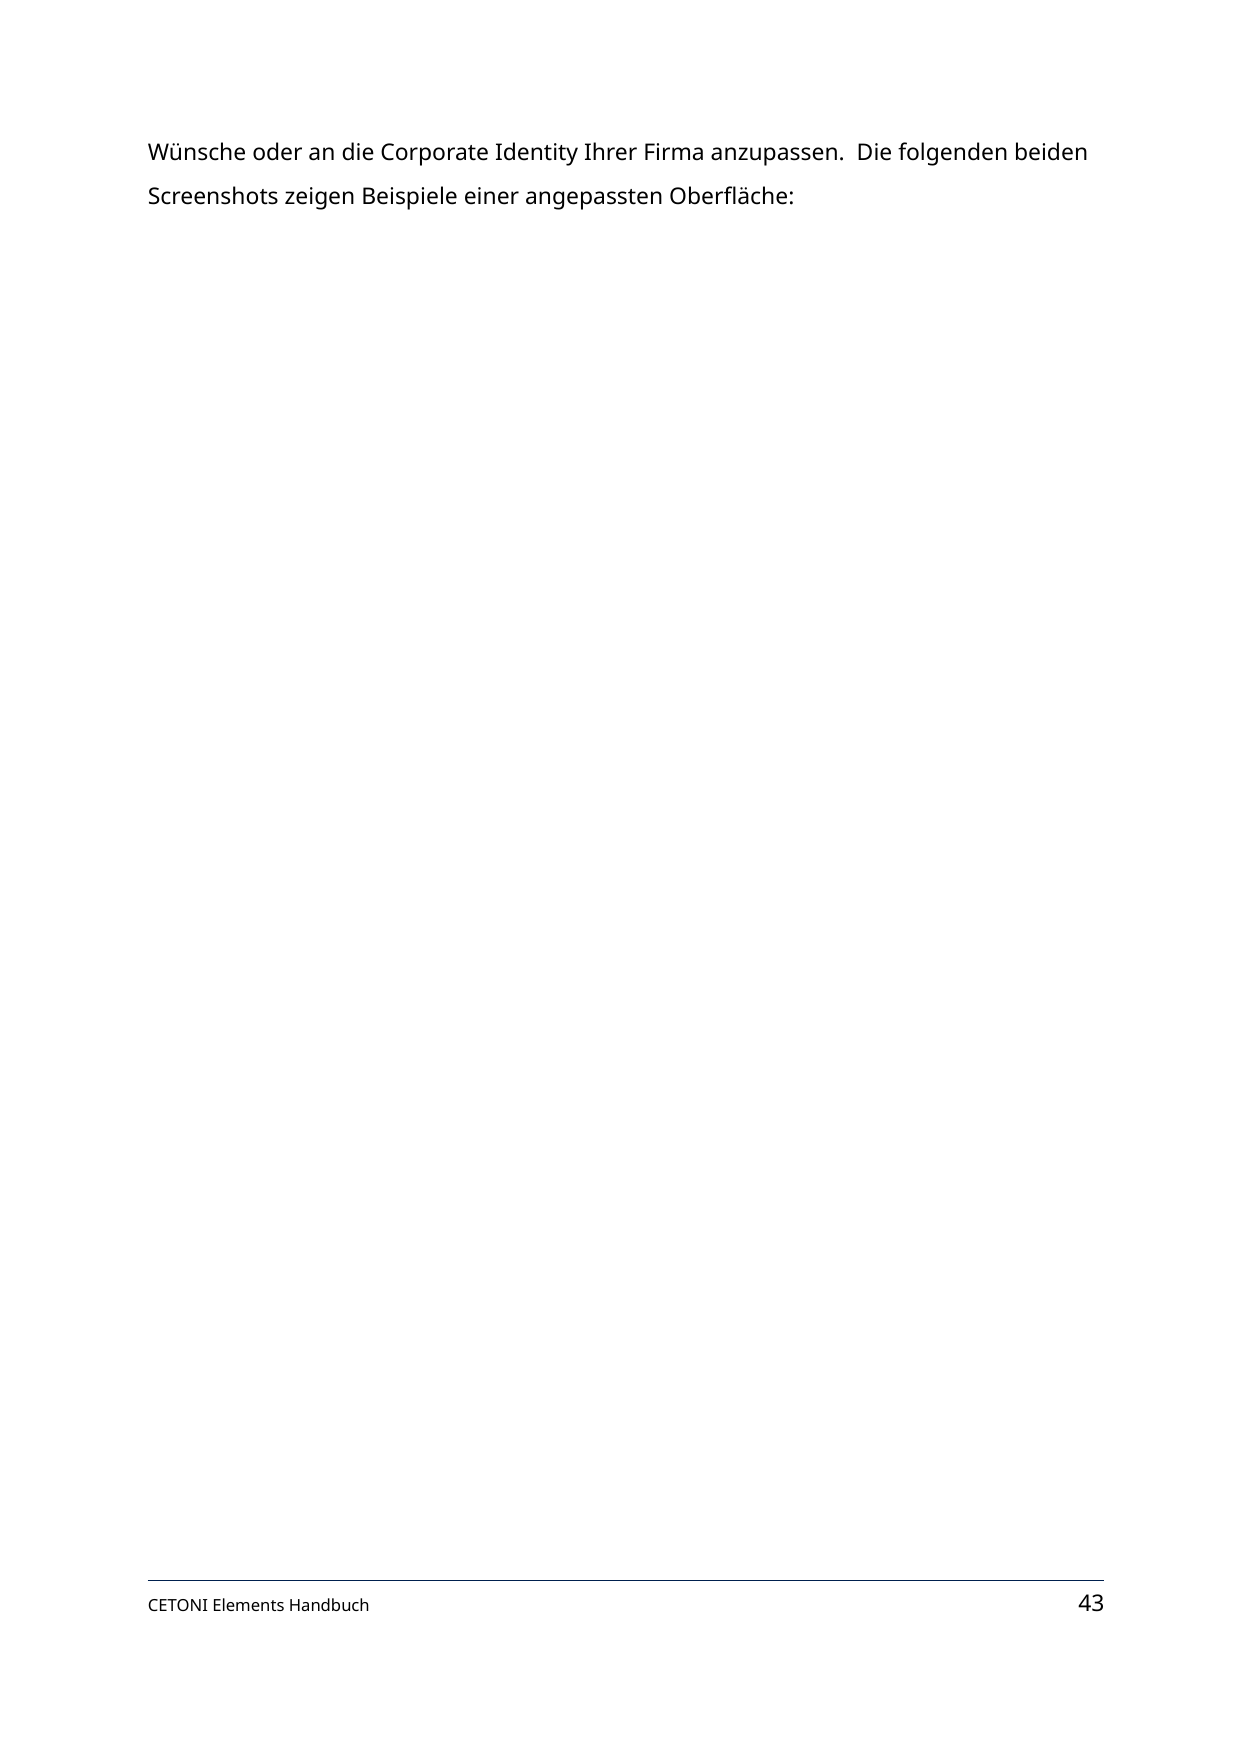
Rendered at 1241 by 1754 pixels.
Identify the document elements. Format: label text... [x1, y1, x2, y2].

text Wünsche oder an die Corporate Identity Ihrer Firma anzupassen. Die folgenden beiden Screenshots zeigen Beispiele einer angepassten Oberfläche: [148, 136, 1104, 211]
